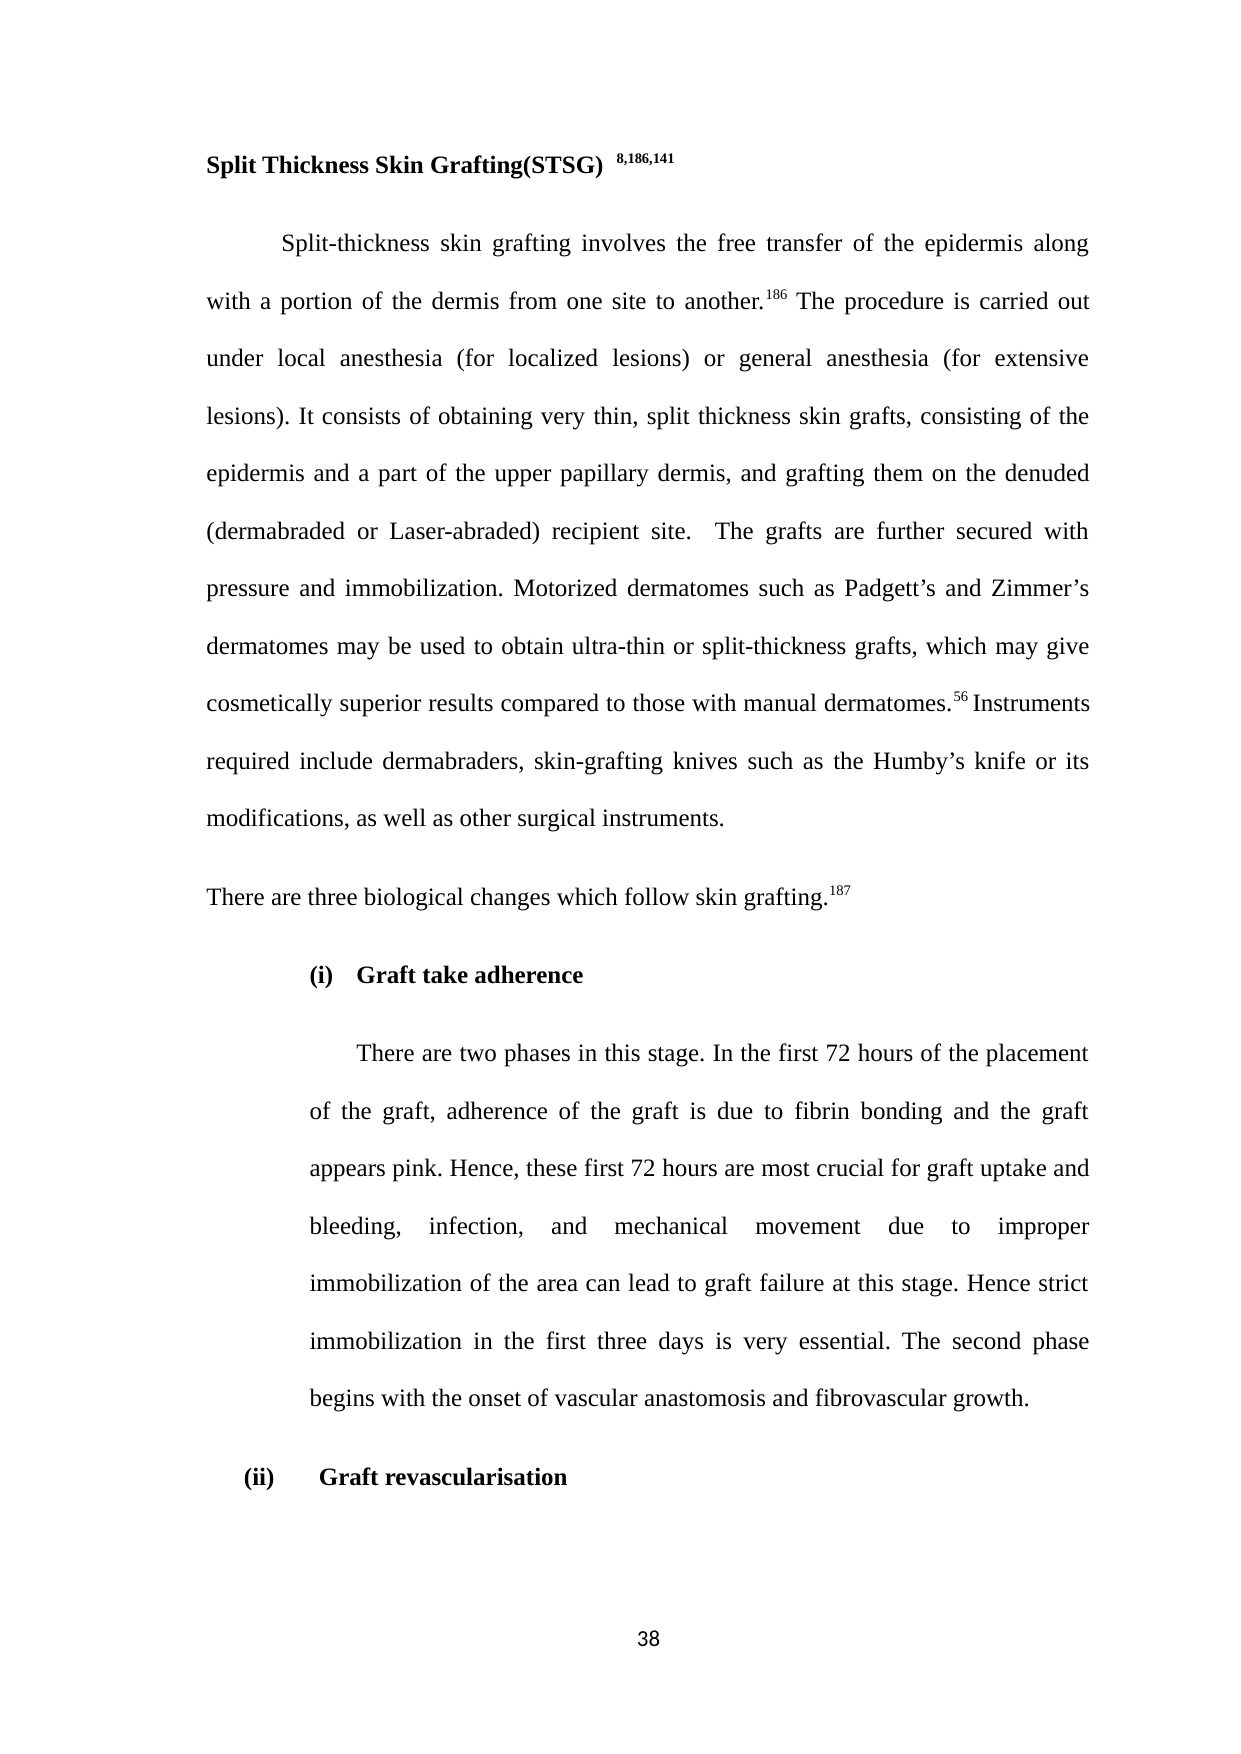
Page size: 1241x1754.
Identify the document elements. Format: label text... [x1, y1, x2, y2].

list Graft take adherence [309, 960, 1090, 989]
list There are two phases in this stage. In the first 72 hours of the placement of the graft, adherence of the graft is due to fibrin bonding and the graft appears pink. Hence, these first 72 hours are most crucial for graft uptake and bleeding, infection, and mechanical movement due to improper immobilization of the area can lead to graft failure at this stage. Hence strict immobilization in the first three days is very essential. The second phase begins with the onset of vascular anastomosis and fibrovascular growth. [309, 1038, 1090, 1412]
text Split-thickness skin grafting involves the free transfer of the epidermis along with a portion of the dermis from one site to another.186 The procedure is carried out under local anesthesia (for localized lesions) or general anesthesia (for extensive lesions). It consists of obtaining very thin, split thickness skin grafts, consisting of the epidermis and a part of the upper papillary dermis, and grafting them on the denuded (dermabraded or Laser-abraded) recipient site. The grafts are further secured with pressure and immobilization. Motorized dermatomes such as Padgett’s and Zimmer’s dermatomes may be used to obtain ultra-thin or split-thickness grafts, which may give cosmetically superior results compared to those with manual dermatomes.56 Instruments required include dermabraders, skin-grafting knives such as the Humby’s knife or its modifications, as well as other surgical instruments. [206, 228, 1090, 832]
text There are three biological changes which follow skin grafting.187 [206, 882, 1090, 910]
list Graft revascularisation [244, 1462, 1090, 1490]
list Split Thickness Skin Grafting(STSG) 8,186,141 [206, 150, 1090, 179]
